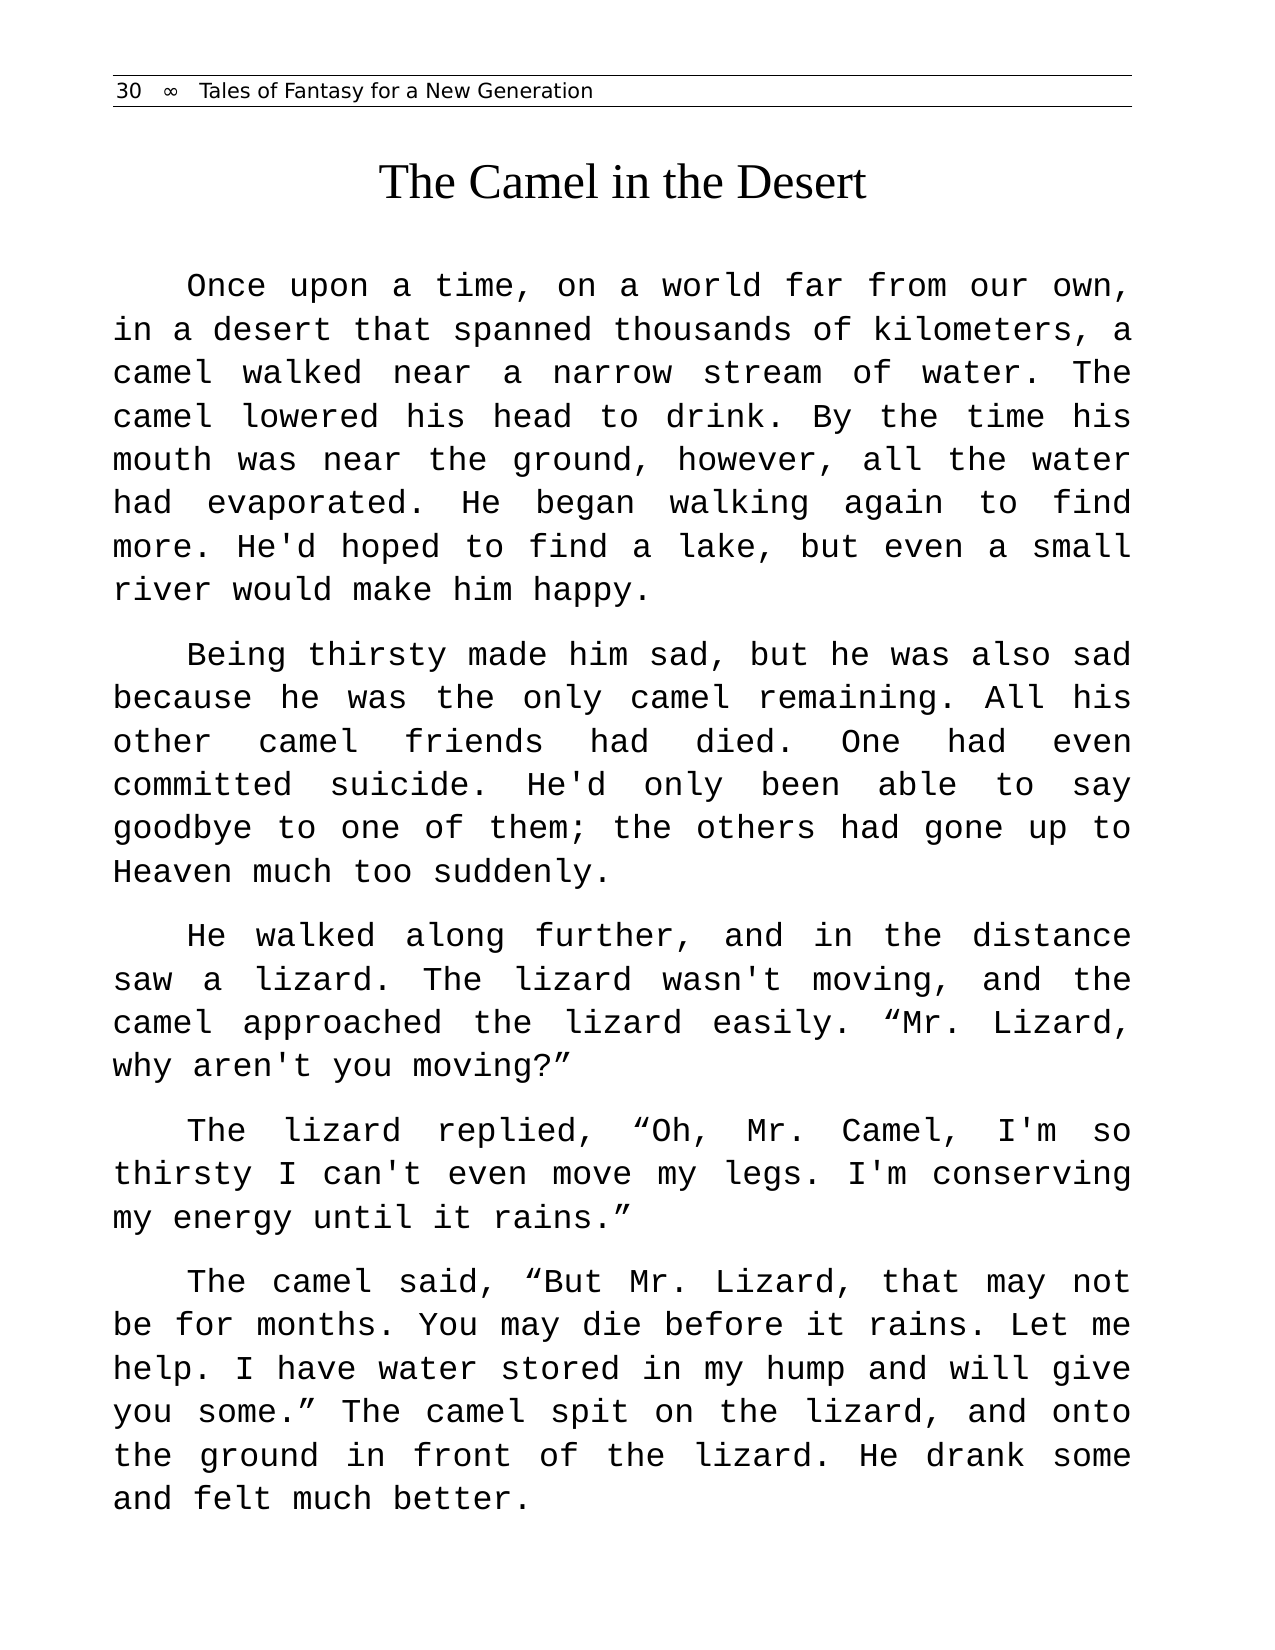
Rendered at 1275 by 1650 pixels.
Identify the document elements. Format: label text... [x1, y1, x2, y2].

title The Camel in the Desert [112, 152, 1132, 209]
text He walked along further, and in the distance saw a lizard. The lizard wasn't moving, and the camel approached the lizard easily. “Mr. Lizard, why aren't you moving?” [112, 919, 1132, 1087]
text Being thirsty made him sad, but he was also sad because he was the only camel remaining. All his other camel friends had died. One had even committed suicide. He'd only been able to say goodbye to one of them; the others had gone up to Heaven much too suddenly. [112, 637, 1132, 892]
text The lizard replied, “Oh, Mr. Camel, I'm so thirsty I can't even move my legs. I'm conserving my energy until it rains.” [112, 1113, 1132, 1238]
text The camel said, “But Mr. Lizard, that may not be for months. You may die before it rains. Let me help. I have water stored in my hump and will give you some.” The camel spit on the lizard, and onto the ground in front of the lizard. He drank some and felt much better. [112, 1264, 1132, 1519]
text Once upon a time, on a world far from our own, in a desert that spanned thousands of kilometers, a camel walked near a narrow stream of water. The camel lowered his head to drink. By the time his mouth was near the ground, however, all the water had evaporated. He began walking again to find more. He'd hoped to find a lake, but even a small river would make him happy. [112, 269, 1132, 611]
